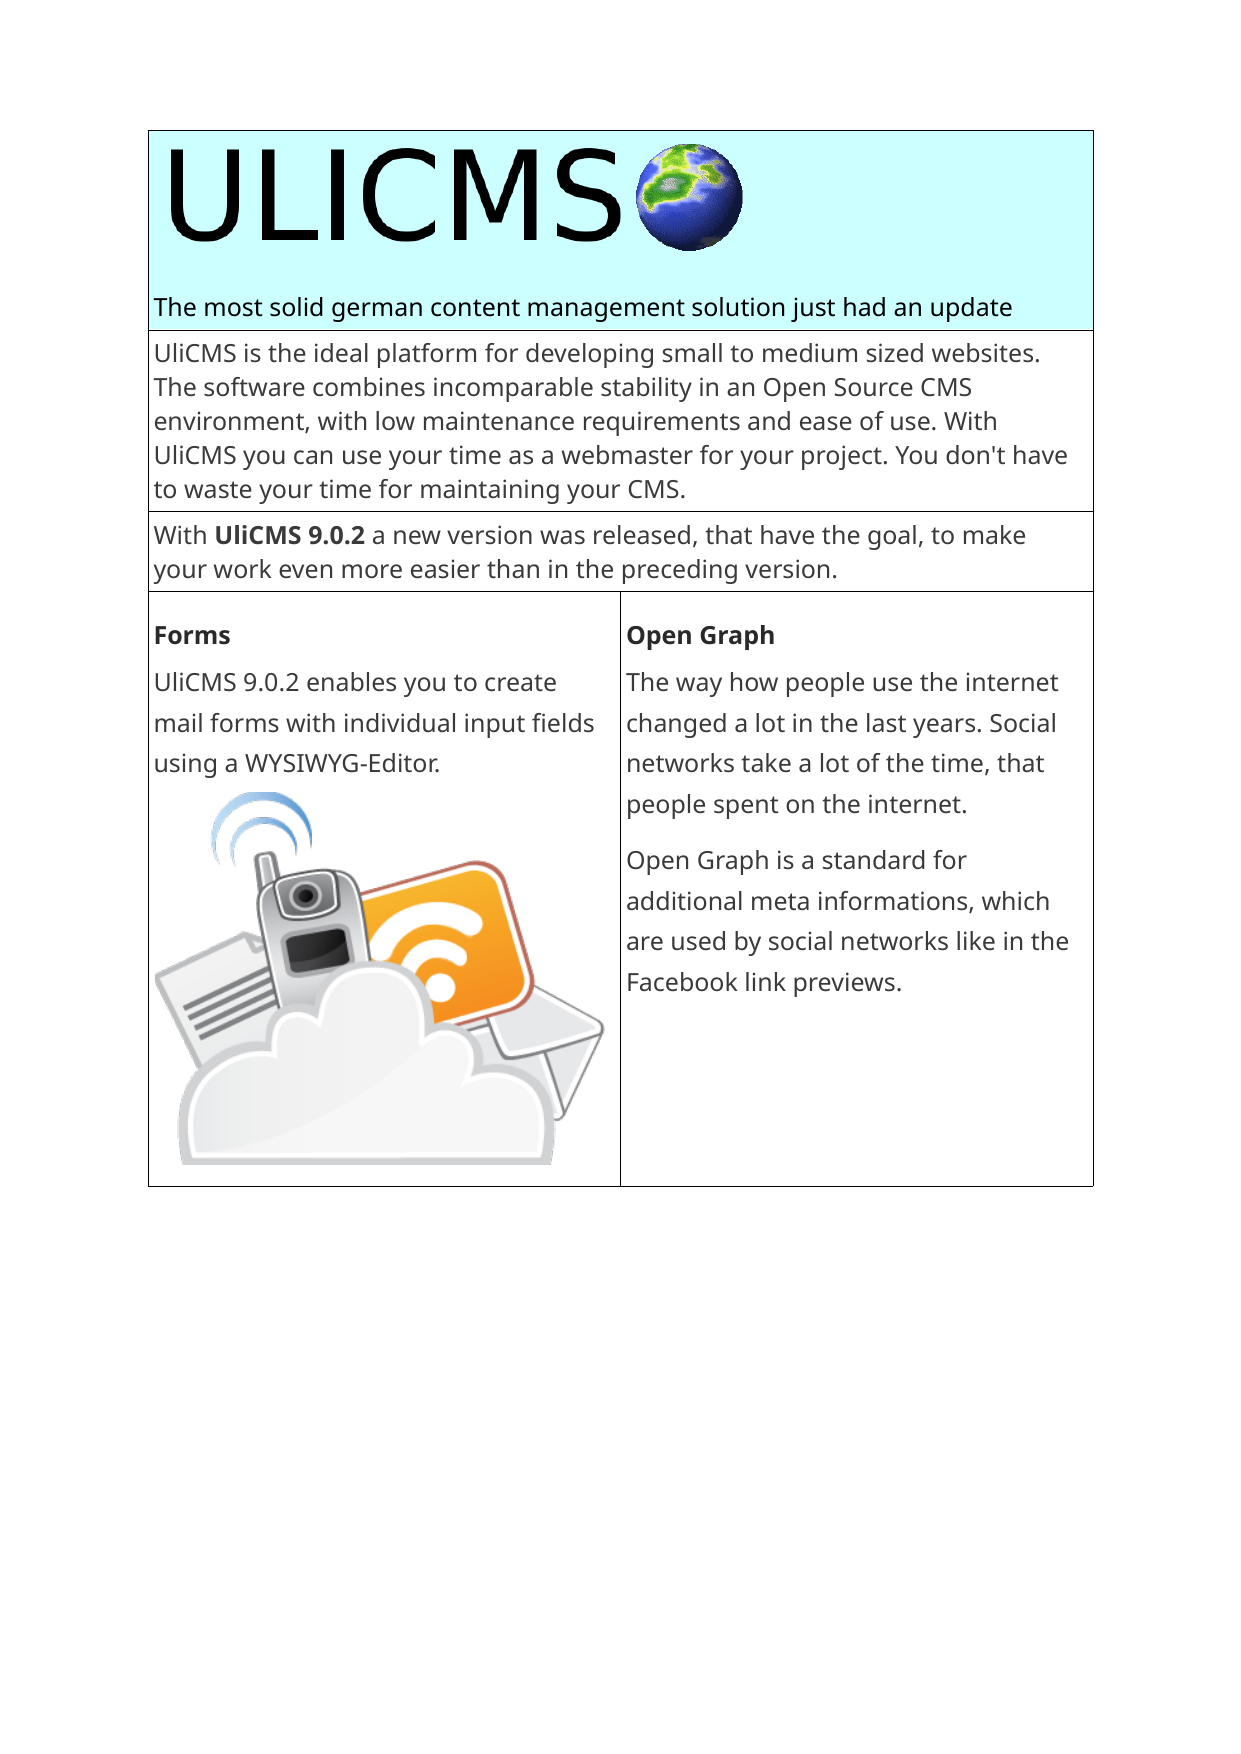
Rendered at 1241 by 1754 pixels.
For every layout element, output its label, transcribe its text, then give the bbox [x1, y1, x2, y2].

picture [154, 792, 616, 1165]
picture [153, 135, 747, 256]
table_header Open Graph The way how people use the internet changed a lot in the last years. Social networks take a lot of the time, that people spent on the internet. Open Graph is a standard for additional meta informations, which are used by social networks like in the Facebook link previews. [621, 592, 1093, 1186]
table_cell UliCMS is the ideal platform for developing small to medium sized websites. The software combines incomparable stability in an Open Source CMS environment, with low maintenance requirements and ease of use. With UliCMS you can use your time as a webmaster for your project. You don't have to waste your time for maintaining your CMS. [149, 331, 1093, 511]
table_header Forms UliCMS 9.0.2 enables you to create mail forms with individual input fields using a WYSIWYG-Editor. [149, 592, 620, 1186]
table_header The most solid german content management solution just had an update [149, 131, 1093, 329]
table_cell With UliCMS 9.0.2 a new version was released, that have the goal, to make your work even more easier than in the preceding version. [149, 512, 1093, 591]
